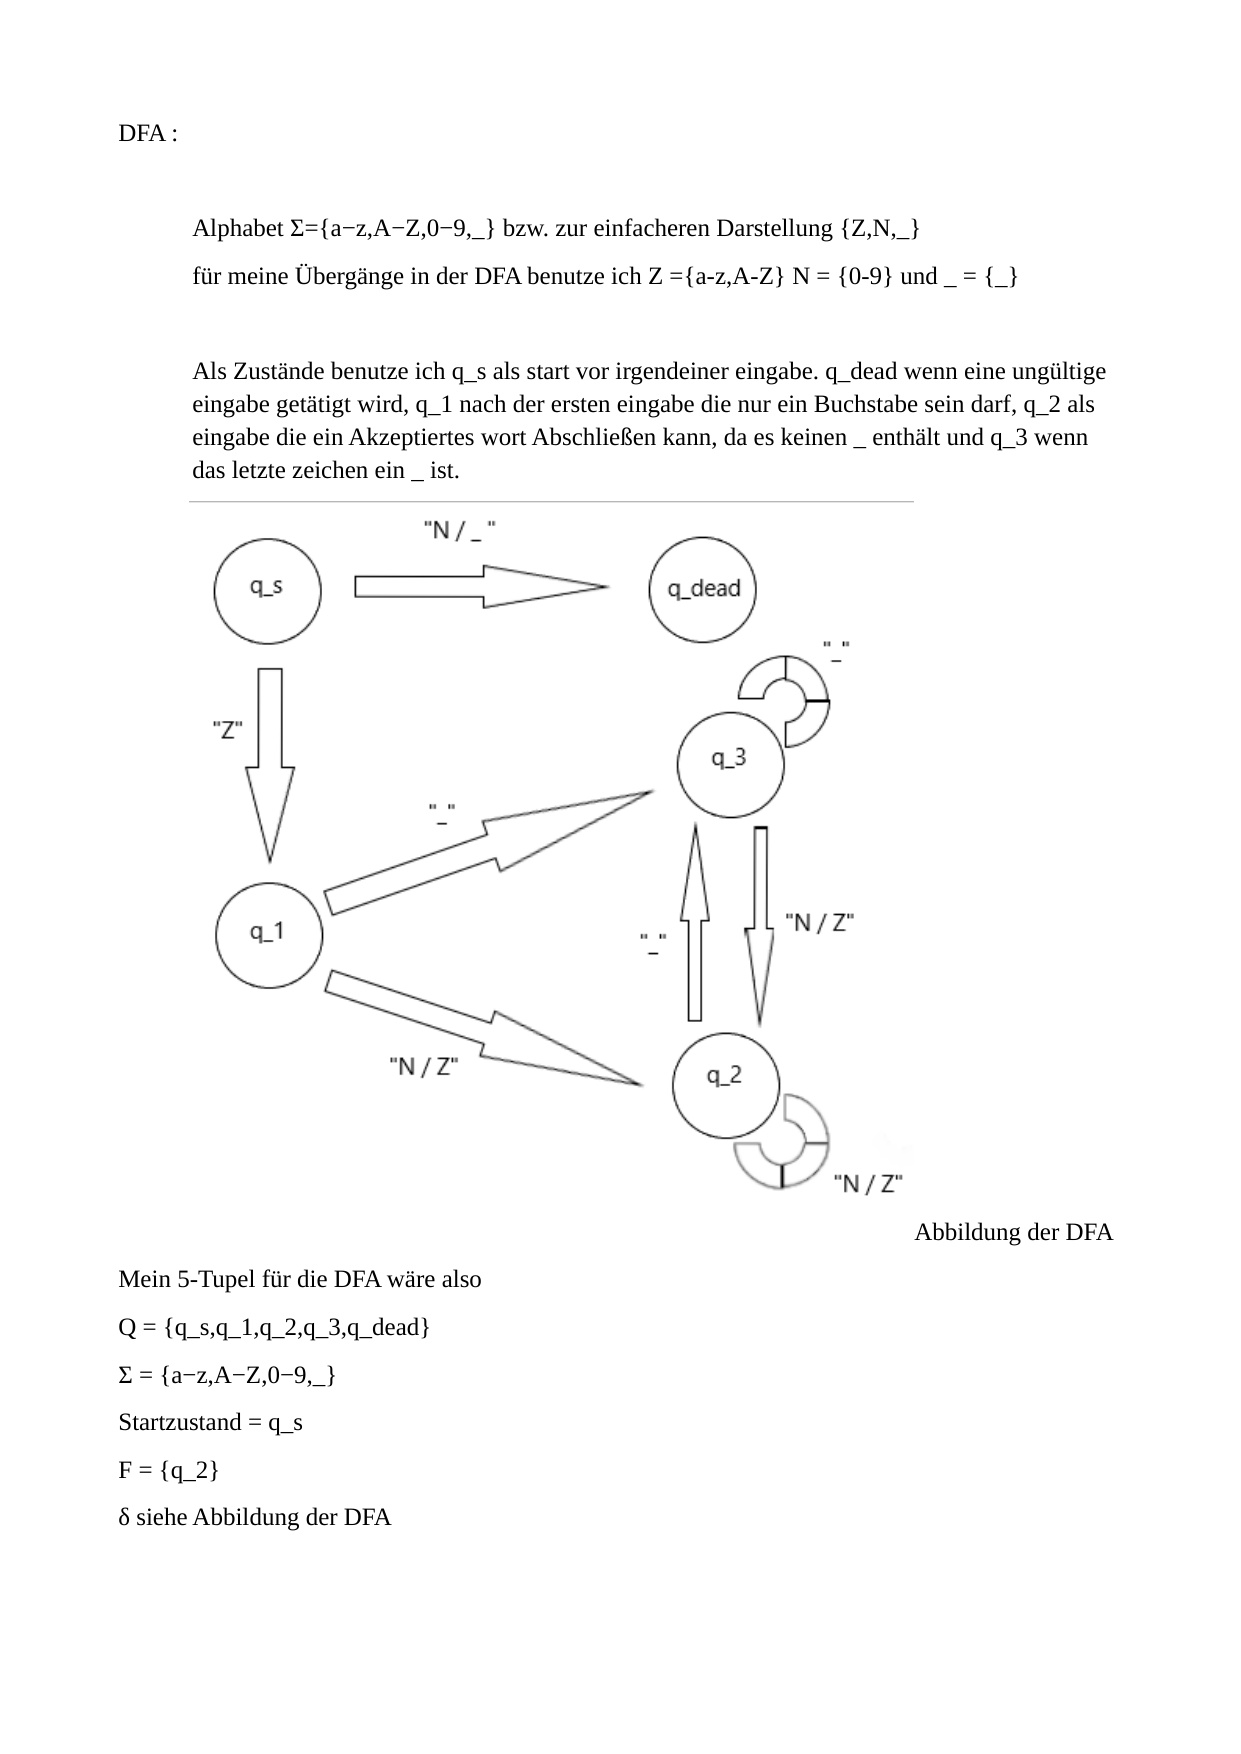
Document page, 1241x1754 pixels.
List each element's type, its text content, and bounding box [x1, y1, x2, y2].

text Startzustand = q_s [118, 1407, 1122, 1436]
text Alphabet Σ={a−z,A−Z,0−9,_} bzw. zur einfacheren Darstellung {Z,N,_} [118, 213, 1122, 242]
text δ siehe Abbildung der DFA [118, 1502, 1122, 1531]
text Σ = {a−z,A−Z,0−9,_} [118, 1360, 1122, 1388]
text Mein 5-Tupel für die DFA wäre also [118, 1264, 1122, 1293]
text Abbildung der DFA [118, 1217, 1122, 1246]
text Als Zustände benutze ich q_s als start vor irgendeiner eingabe. q_dead wenn eine ungültige eingabe getätigt wird, q_1 nach der ersten eingabe die nur ein Buchstabe sein darf, q_2 als eingabe die ein Akzeptiertes wort Abschließen kann, da es keinen _ enthält und q_3 wenn das letzte zeichen ein _ ist. [118, 356, 1122, 484]
text DFA : [118, 118, 1122, 147]
text F = {q_2} [118, 1455, 1122, 1484]
text Q = {q_s,q_1,q_2,q_3,q_dead} [118, 1312, 1122, 1341]
text für meine Übergänge in der DFA benutze ich Z ={a-z,A-Z} N = {0-9} und _ = {_} [118, 261, 1122, 290]
picture [189, 501, 914, 1219]
